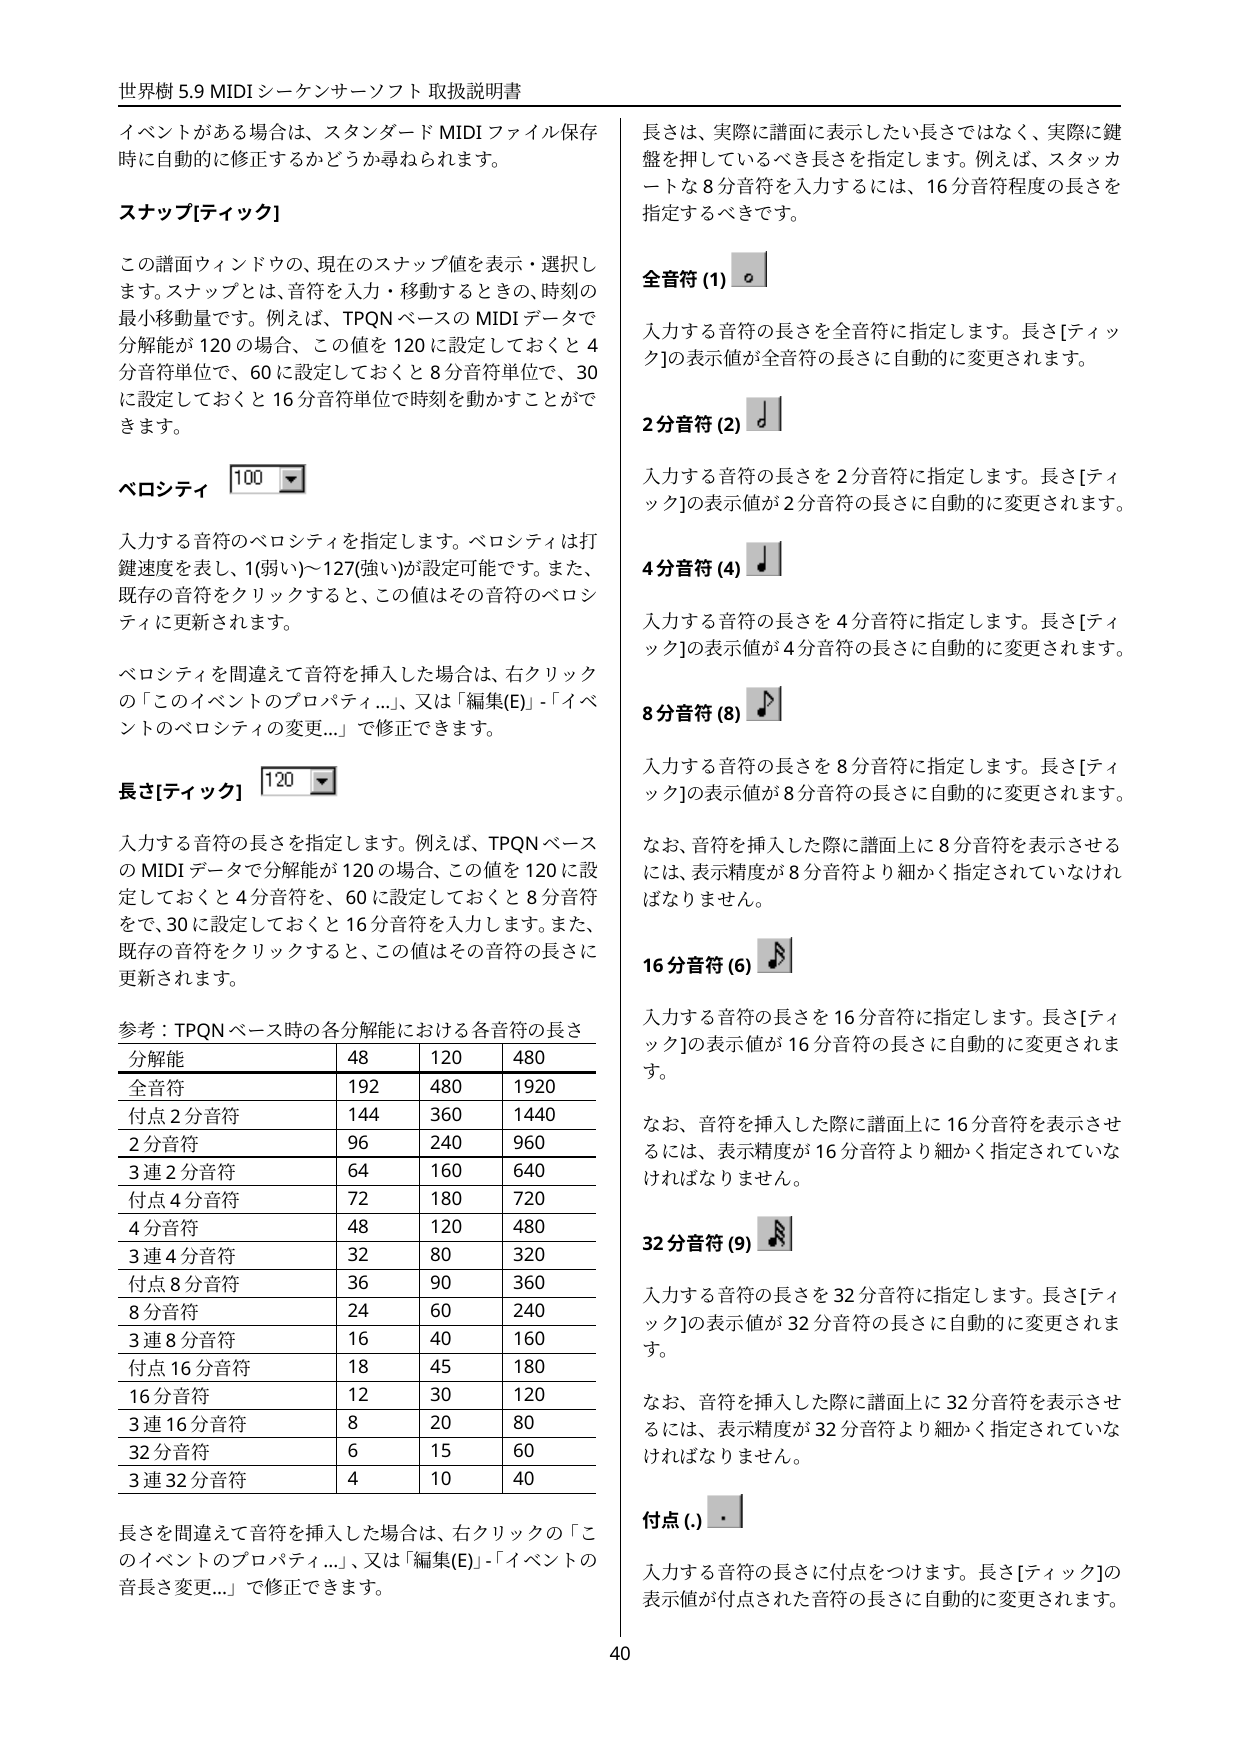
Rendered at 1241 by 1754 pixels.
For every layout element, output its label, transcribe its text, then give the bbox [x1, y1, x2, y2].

picture [229, 464, 308, 496]
table_cell 36 [337, 1270, 419, 1297]
table_cell 180 [503, 1354, 596, 1381]
text 長さを間違えて音符を挿入した場合は、右クリックの「このイベントのプロパティ...」、又は「編集(E)」-「イベントの音長さ変更...」で修正できます。 [118, 1519, 598, 1600]
table_cell 360 [503, 1270, 596, 1297]
text 入力する音符の長さを8分音符に指定します。長さ[ティック]の表示値が8分音符の長さに自動的に変更されます。 [642, 752, 1122, 806]
text 入力する音符の長さを全音符に指定します。長さ[ティック]の表示値が全音符の長さに自動的に変更されます。 [642, 317, 1122, 371]
table_header 120 [420, 1044, 502, 1071]
table_cell 付点4分音符 [118, 1186, 336, 1212]
text なお、音符を挿入した際に譜面上に8分音符を表示させるには、表示精度が8分音符より細かく指定されていなければなりません。 [642, 831, 1122, 912]
table_cell 3連32分音符 [118, 1466, 336, 1493]
table_cell 3連4分音符 [118, 1242, 336, 1268]
table_header 480 [503, 1044, 596, 1071]
table_cell 16 [337, 1326, 419, 1353]
text 2分音符 (2) [642, 396, 1122, 436]
table_cell 3連16分音符 [118, 1410, 336, 1437]
table_cell 40 [420, 1326, 502, 1353]
text 8分音符 (8) [642, 686, 1122, 726]
text 全音符 (1) [642, 252, 1122, 291]
table_cell 10 [420, 1466, 502, 1493]
text なお、音符を挿入した際に譜面上に16分音符を表示させるには、表示精度が16分音符より細かく指定されていなければなりません。 [642, 1109, 1122, 1190]
table_cell 1920 [503, 1074, 596, 1100]
table_cell 360 [420, 1101, 502, 1128]
text この譜面ウィンドウの、現在のスナップ値を表示・選択します。スナップとは、音符を入力・移動するときの、時刻の最小移動量です。例えば、TPQNベースのMIDIデータで分解能が120の場合、この値を120に設定しておくと4分音符単位で、60に設定しておくと8分音符単位で、30に設定しておくと16分音符単位で時刻を動かすことができます。 [118, 250, 598, 439]
text イベントがある場合は、スタンダードMIDIファイル保存時に自動的に修正するかどうか尋ねられます。 [118, 118, 598, 172]
table_cell 付点8分音符 [118, 1270, 336, 1297]
text 入力する音符の長さを16分音符に指定します。長さ[ティック]の表示値が16分音符の長さに自動的に変更されます。 [642, 1003, 1122, 1084]
table_cell 8 [337, 1410, 419, 1437]
text ベロシティ [118, 465, 598, 501]
table_cell 480 [503, 1214, 596, 1241]
table_cell 60 [420, 1298, 502, 1324]
text 4分音符 (4) [642, 541, 1122, 581]
table_cell 960 [503, 1130, 596, 1156]
text 長さは、実際に譜面に表示したい長さではなく、実際に鍵盤を押しているべき長さを指定します。例えば、スタッカートな8分音符を入力するには、16分音符程度の長さを指定するべきです。 [642, 118, 1122, 226]
table_cell 192 [337, 1074, 419, 1100]
table_cell 32分音符 [118, 1438, 336, 1465]
text 入力する音符のベロシティを指定します。ベロシティは打鍵速度を表し、1(弱い)～127(強い)が設定可能です。また、既存の音符をクリックすると、この値はその音符のベロシティに更新されます。 [118, 527, 598, 635]
table_cell 付点2分音符 [118, 1101, 336, 1128]
table_header 48 [337, 1044, 419, 1071]
table_cell 80 [503, 1410, 596, 1437]
table_cell 144 [337, 1101, 419, 1128]
text 長さ[ティック] [118, 767, 598, 803]
table_cell 80 [420, 1242, 502, 1268]
table_cell 72 [337, 1186, 419, 1212]
table_cell 48 [337, 1214, 419, 1241]
table_cell 8分音符 [118, 1298, 336, 1324]
table_cell 480 [420, 1074, 502, 1100]
table_cell 3連2分音符 [118, 1158, 336, 1184]
table_cell 64 [337, 1158, 419, 1184]
table_cell 32 [337, 1242, 419, 1268]
table_cell 24 [337, 1298, 419, 1324]
table_cell 付点16分音符 [118, 1354, 336, 1381]
text ベロシティを間違えて音符を挿入した場合は、右クリックの「このイベントのプロパティ...」、又は「編集(E)」-「イベントのベロシティの変更...」で修正できます。 [118, 660, 598, 741]
table_cell 6 [337, 1438, 419, 1465]
table_cell 160 [420, 1158, 502, 1184]
table_cell 4 [337, 1466, 419, 1493]
picture [260, 766, 339, 798]
table_cell 240 [420, 1130, 502, 1156]
text 入力する音符の長さを32分音符に指定します。長さ[ティック]の表示値が32分音符の長さに自動的に変更されます。 [642, 1281, 1122, 1362]
table_cell 4分音符 [118, 1214, 336, 1241]
table_cell 120 [503, 1382, 596, 1409]
table_cell 18 [337, 1354, 419, 1381]
text 入力する音符の長さを指定します。例えば、TPQNベースのMIDIデータで分解能が120の場合、この値を120に設定しておくと4分音符を、60に設定しておくと8分音符をで、30に設定しておくと16分音符を入力します。また、既存の音符をクリックすると、この値はその音符の長さに更新されます。 [118, 829, 598, 991]
table_cell 320 [503, 1242, 596, 1268]
table_cell 全音符 [118, 1074, 336, 1100]
table_header 分解能 [118, 1044, 336, 1071]
table_cell 96 [337, 1130, 419, 1156]
table_cell 20 [420, 1410, 502, 1437]
table_cell 16分音符 [118, 1382, 336, 1409]
table_cell 120 [420, 1214, 502, 1241]
text 参考：TPQNベース時の各分解能における各音符の長さ [118, 1016, 598, 1043]
table_cell 240 [503, 1298, 596, 1324]
text 入力する音符の長さを2分音符に指定します。長さ[ティック]の表示値が2分音符の長さに自動的に変更されます。 [642, 462, 1122, 516]
table_cell 45 [420, 1354, 502, 1381]
text 16分音符 (6) [642, 938, 1122, 977]
table_cell 180 [420, 1186, 502, 1212]
table_cell 1440 [503, 1101, 596, 1128]
table_cell 40 [503, 1466, 596, 1493]
text なお、音符を挿入した際に譜面上に32分音符を表示させるには、表示精度が32分音符より細かく指定されていなければなりません。 [642, 1388, 1122, 1469]
table_cell 2分音符 [118, 1130, 336, 1156]
text 入力する音符の長さを4分音符に指定します。長さ[ティック]の表示値が4分音符の長さに自動的に変更されます。 [642, 607, 1122, 661]
text スナップ[ティック] [118, 198, 598, 225]
table_cell 15 [420, 1438, 502, 1465]
table_cell 60 [503, 1438, 596, 1465]
table_cell 3連8分音符 [118, 1326, 336, 1353]
table_cell 30 [420, 1382, 502, 1409]
table_cell 90 [420, 1270, 502, 1297]
table_cell 720 [503, 1186, 596, 1212]
table_cell 12 [337, 1382, 419, 1409]
text 入力する音符の長さに付点をつけます。長さ[ティック]の表示値が付点された音符の長さに自動的に変更されます。また、付点されているときに押すと付点を解除します。このボタンは、入力する音符の長さが正確に2分音符・付点2分音符・4分音符・付点4分音符・8分音符・付点8分音符・16分音符・付点16分音符の長さに指定されている時のみ使用可能です。 [642, 1558, 1122, 1612]
table_cell 640 [503, 1158, 596, 1184]
text 32分音符 (9) [642, 1216, 1122, 1256]
table_cell 160 [503, 1326, 596, 1353]
text 付点 (.) [642, 1494, 1122, 1533]
